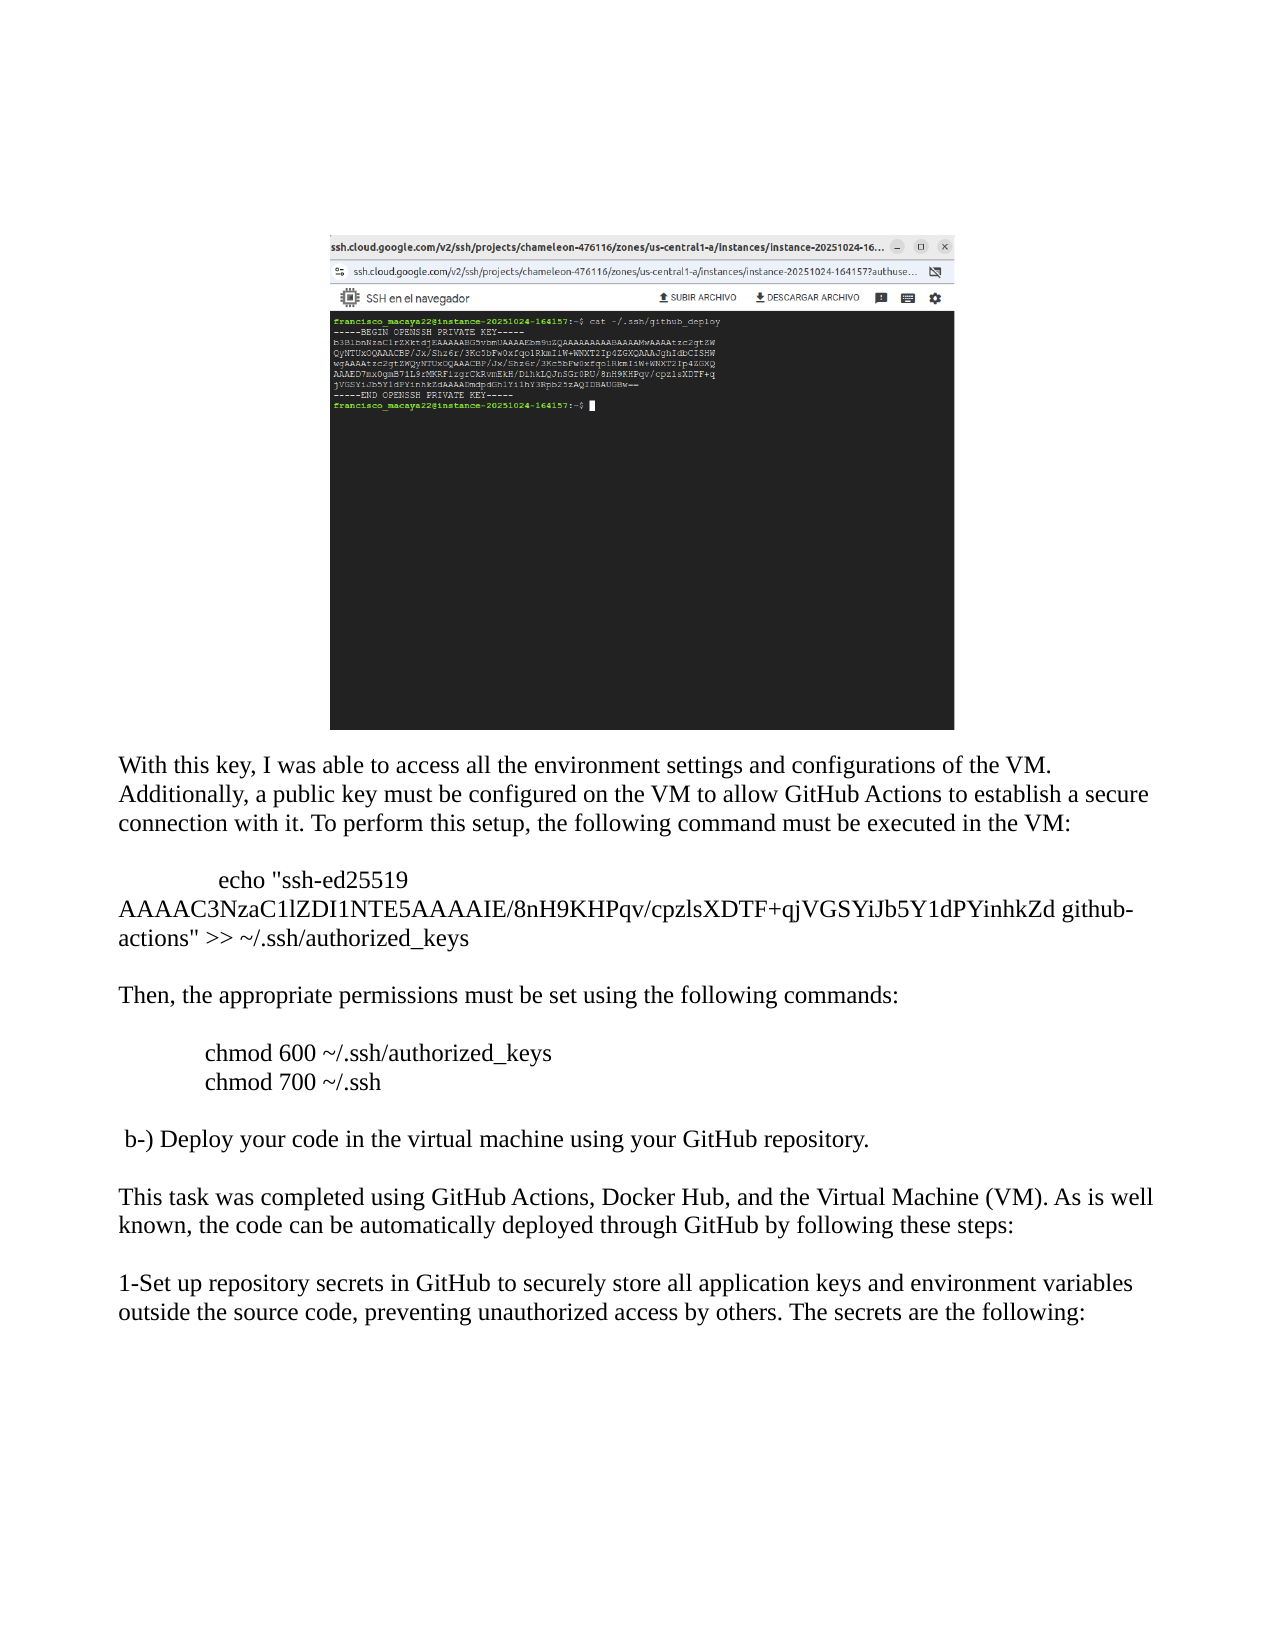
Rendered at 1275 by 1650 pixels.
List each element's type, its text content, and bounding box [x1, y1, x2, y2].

text 1-Set up repository secrets in GitHub to securely store all application keys and environment variables outside the source code, preventing unauthorized access by others. The secrets are the following: [118, 1268, 1157, 1326]
text chmod 700 ~/.ssh [118, 1067, 1157, 1096]
text b-) Deploy your code in the virtual machine using your GitHub repository. [118, 1124, 1157, 1153]
text This task was completed using GitHub Actions, Docker Hub, and the Virtual Machine (VM). As is well known, the code can be automatically deployed through GitHub by following these steps: [118, 1182, 1157, 1239]
picture [330, 235, 955, 730]
text Then, the appropriate permissions must be set using the following commands: [118, 981, 1157, 1009]
text echo "ssh-ed25519 AAAAC3NzaC1lZDI1NTE5AAAAIE/8nH9KHPqv/cpzlsXDTF+qjVGSYiJb5Y1dPYinhkZd github-actions" >> ~/.ssh/authorized_keys [118, 866, 1157, 952]
text chmod 600 ~/.ssh/authorized_keys [118, 1038, 1157, 1067]
text With this key, I was able to access all the environment settings and configurations of the VM. Additionally, a public key must be configured on the VM to allow GitHub Actions to establish a secure connection with it. To perform this setup, the following command must be executed in the VM: [118, 751, 1157, 837]
